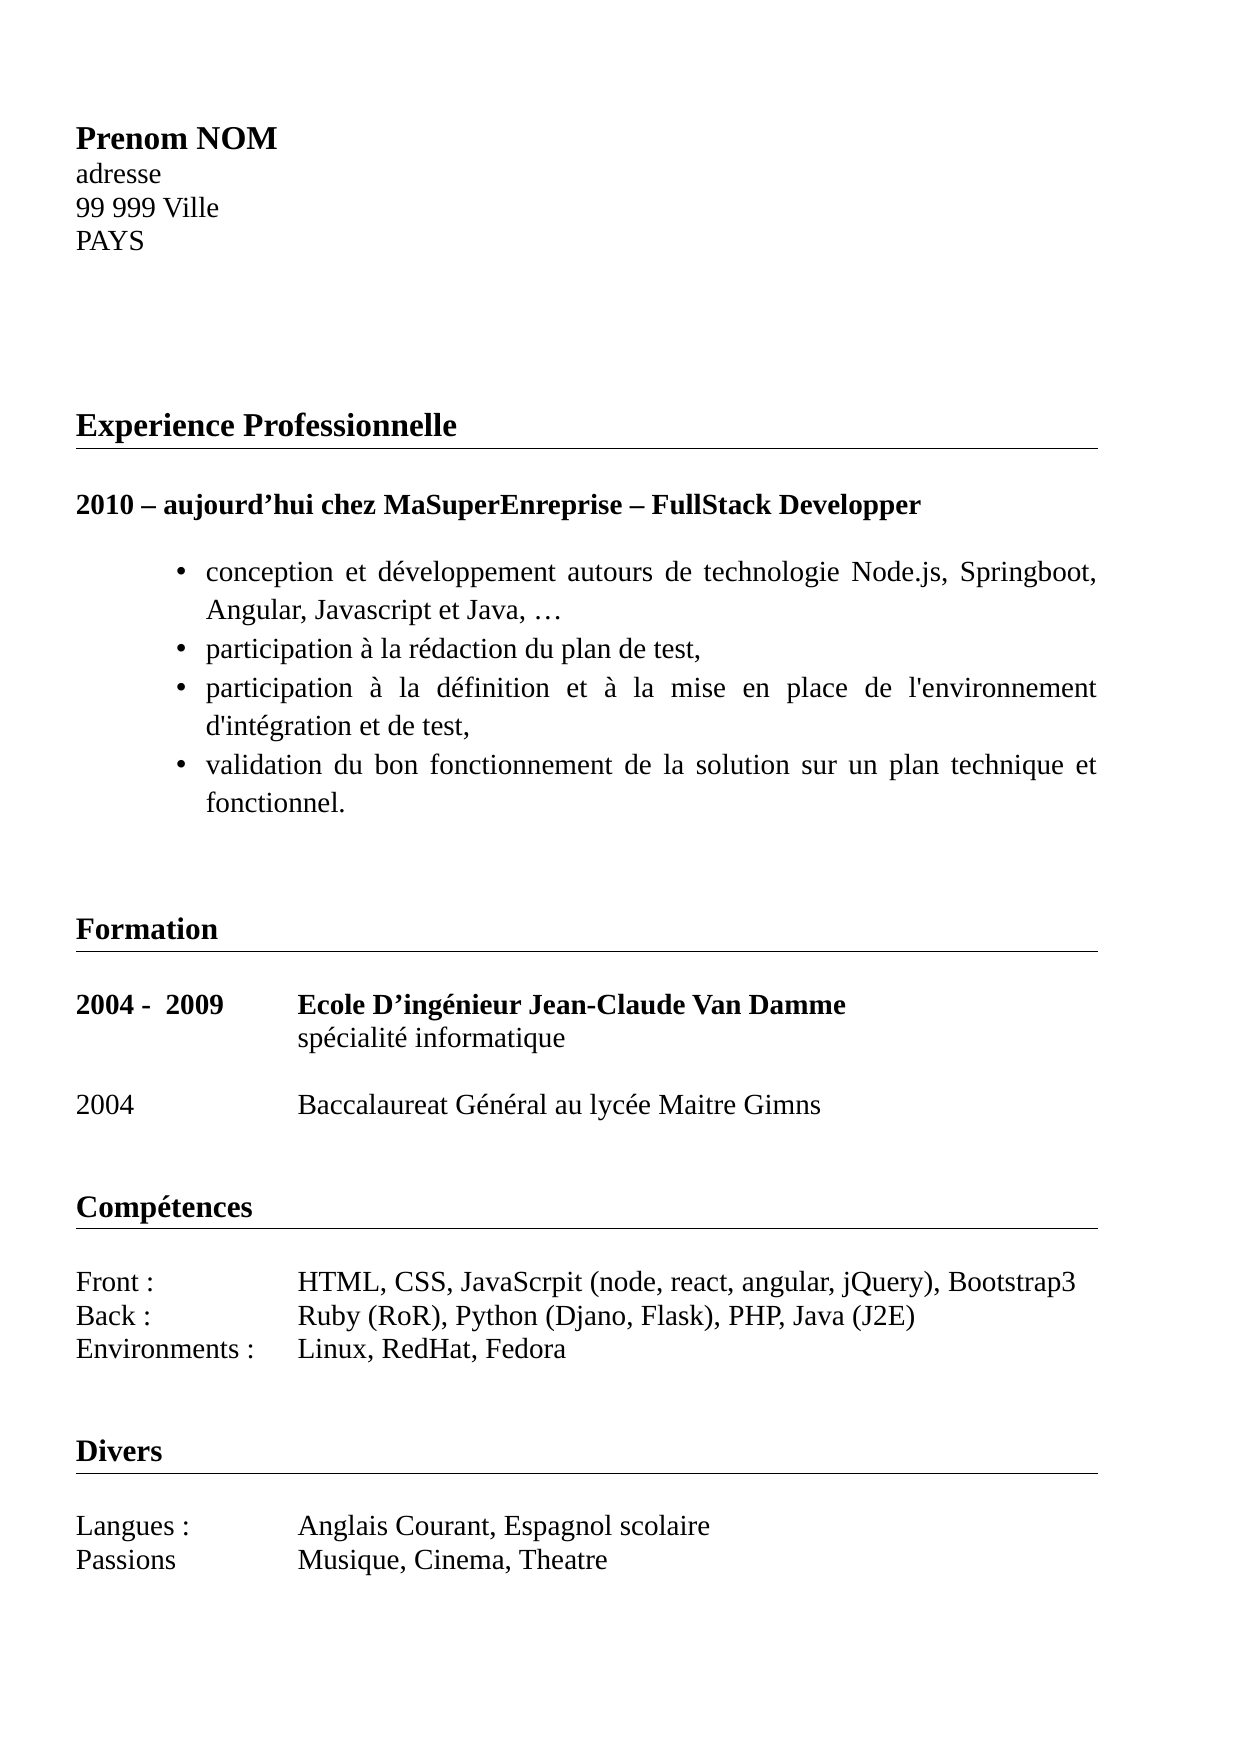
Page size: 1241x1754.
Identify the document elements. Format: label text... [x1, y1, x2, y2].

text Formation [76, 911, 1098, 951]
list participation à la définition et à la mise en place de l'environnement d'intégration et de test, [176, 670, 1098, 742]
list validation du bon fonctionnement de la solution sur un plan technique et fonctionnel. [176, 747, 1098, 819]
text 2004 Baccalaureat Général au lycée Maitre Gimns [76, 1087, 1098, 1121]
text Front : HTML, CSS, JavaScrpit (node, react, angular, jQuery), Bootstrap3 [76, 1264, 1098, 1298]
text Environments : Linux, RedHat, Fedora [76, 1332, 1098, 1365]
text PAYS [76, 223, 1098, 257]
text Experience Professionnelle [76, 406, 1098, 448]
text 99 999 Ville [76, 190, 1098, 223]
text Prenom NOM [76, 118, 1098, 156]
text spécialité informatique [76, 1020, 1098, 1054]
text Passions Musique, Cinema, Theatre [76, 1542, 1098, 1576]
text Compétences [76, 1188, 1098, 1228]
list conception et développement autours de technologie Node.js, Springboot, Angular, Javascript et Java, … [176, 554, 1098, 626]
text Divers [76, 1432, 1098, 1473]
text 2010 – aujourd’hui chez MaSuperEnreprise – FullStack Developper [76, 487, 1098, 520]
text adresse [76, 156, 1098, 190]
list participation à la rédaction du plan de test, [176, 631, 1098, 665]
text Back : Ruby (RoR), Python (Djano, Flask), PHP, Java (J2E) [76, 1298, 1098, 1332]
text 2004 - 2009 Ecole D’ingénieur Jean-Claude Van Damme [76, 987, 1098, 1020]
text Langues : Anglais Courant, Espagnol scolaire [76, 1508, 1098, 1542]
